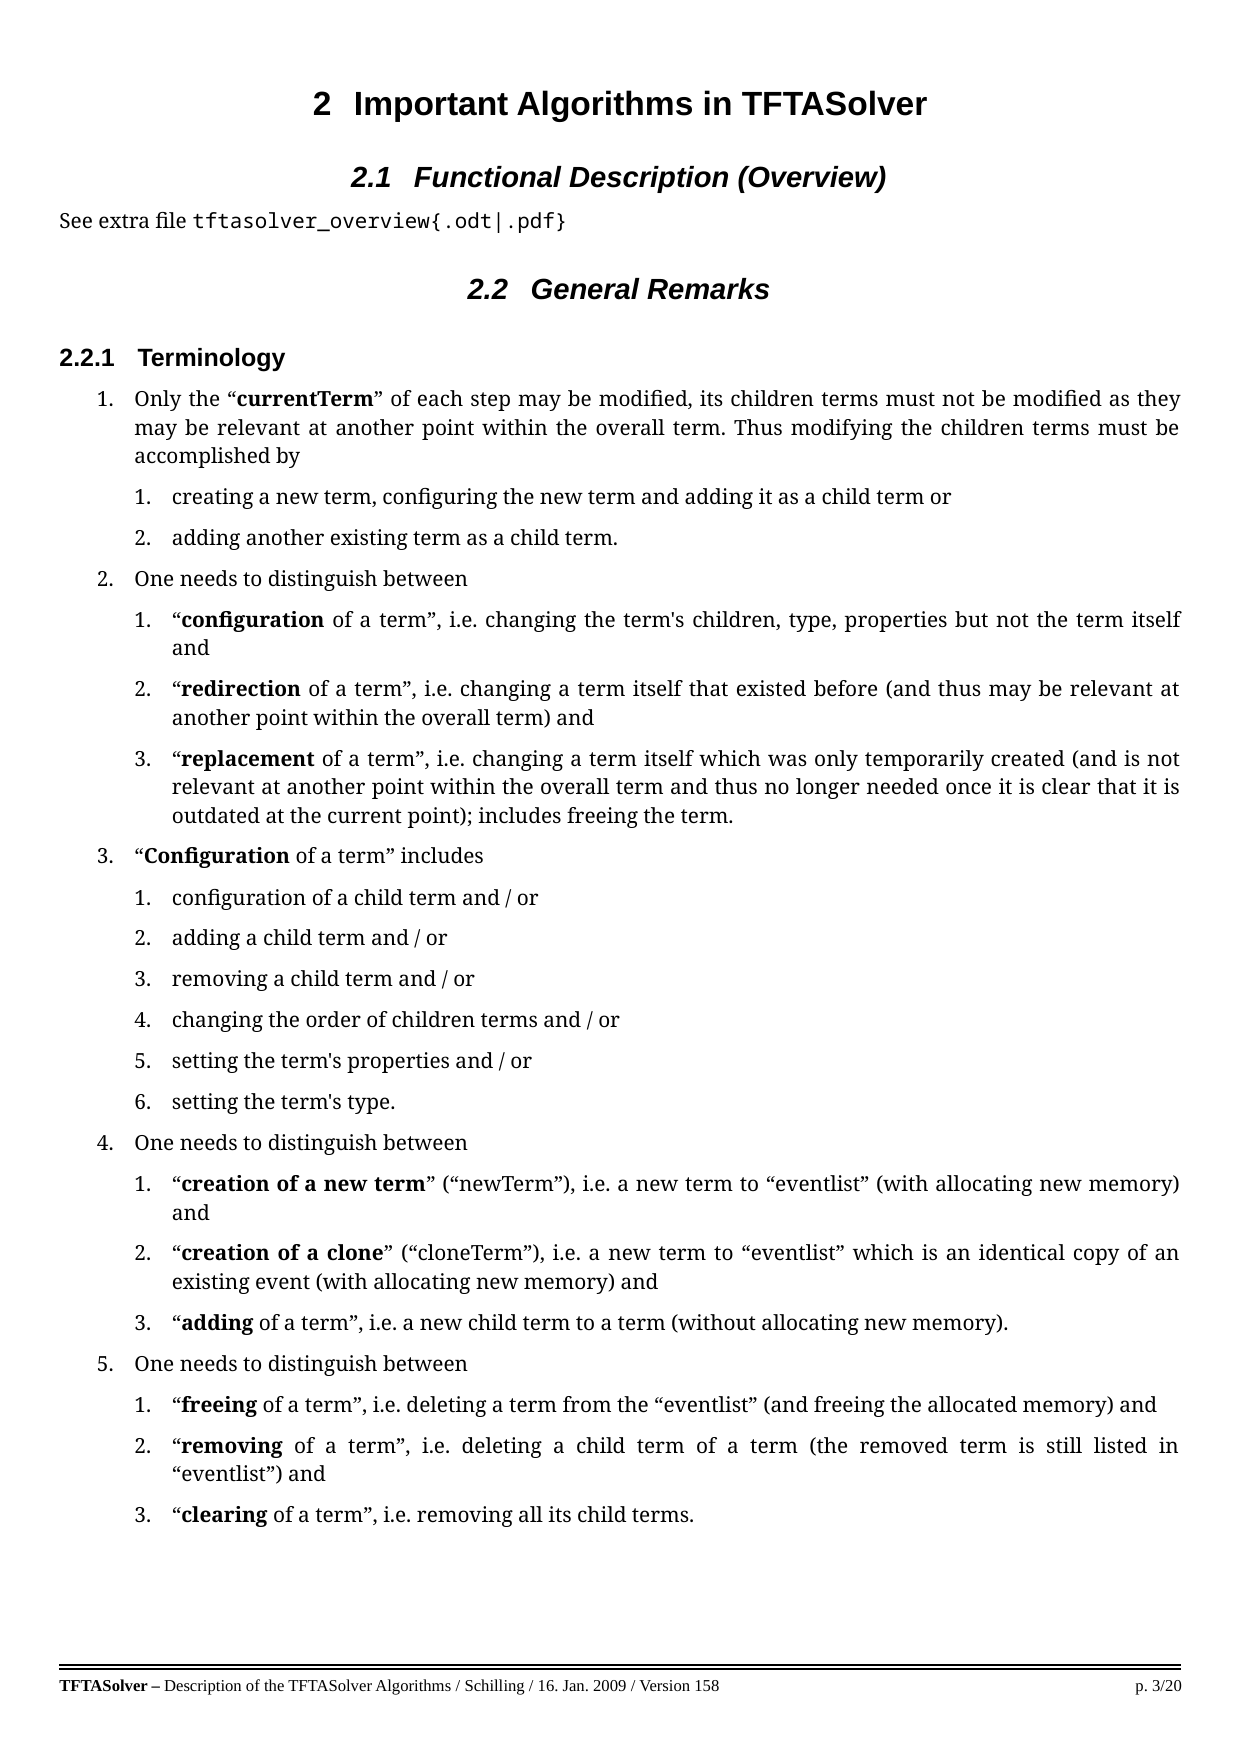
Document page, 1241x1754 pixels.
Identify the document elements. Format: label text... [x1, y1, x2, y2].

list “creation of a new term” (“newTerm”), i.e. a new term to “eventlist” (with allocating new memory) and [134, 1169, 1181, 1226]
list One needs to distinguish between [97, 1128, 1181, 1157]
list One needs to distinguish between [97, 1349, 1181, 1377]
list adding a child term and / or [134, 923, 1181, 952]
subtitle Functional Description (Overview) [59, 160, 1181, 194]
list configuration of a child term and / or [134, 883, 1181, 911]
list “replacement of a term”, i.e. changing a term itself which was only temporarily created (and is not relevant at another point within the overall term and thus no longer needed once it is clear that it is outdated at the current point); includes freeing the term. [134, 744, 1181, 829]
list setting the term's properties and / or [134, 1046, 1181, 1075]
subtitle Terminology [59, 343, 1181, 372]
list creating a new term, configuring the new term and adding it as a child term or [134, 482, 1181, 511]
list Only the “currentTerm” of each step may be modified, its children terms must not be modified as they may be relevant at another point within the overall term. Thus modifying the children terms must be accomplished by [97, 384, 1181, 470]
list changing the order of children terms and / or [134, 1005, 1181, 1034]
list “creation of a clone” (“cloneTerm”), i.e. a new term to “eventlist” which is an identical copy of an existing event (with allocating new memory) and [134, 1238, 1181, 1295]
list setting the term's type. [134, 1087, 1181, 1116]
list “configuration of a term”, i.e. changing the term's children, type, properties but not the term itself and [134, 605, 1181, 662]
list “adding of a term”, i.e. a new child term to a term (without allocating new memory). [134, 1308, 1181, 1336]
list “removing of a term”, i.e. deleting a child term of a term (the removed term is still listed in “eventlist”) and [134, 1431, 1181, 1488]
list adding another existing term as a child term. [134, 523, 1181, 552]
subtitle Important Algorithms in TFTASolver [59, 84, 1181, 123]
list One needs to distinguish between [97, 564, 1181, 593]
list “redirection of a term”, i.e. changing a term itself that existed before (and thus may be relevant at another point within the overall term) and [134, 674, 1181, 731]
list removing a child term and / or [134, 964, 1181, 993]
list “freeing of a term”, i.e. deleting a term from the “eventlist” (and freeing the allocated memory) and [134, 1390, 1181, 1418]
list “Configuration of a term” includes [97, 842, 1181, 870]
subtitle General Remarks [59, 272, 1181, 306]
list “clearing of a term”, i.e. removing all its child terms. [134, 1500, 1181, 1528]
text See extra file tftasolver_overview{.odt|.pdf} [59, 206, 1181, 235]
